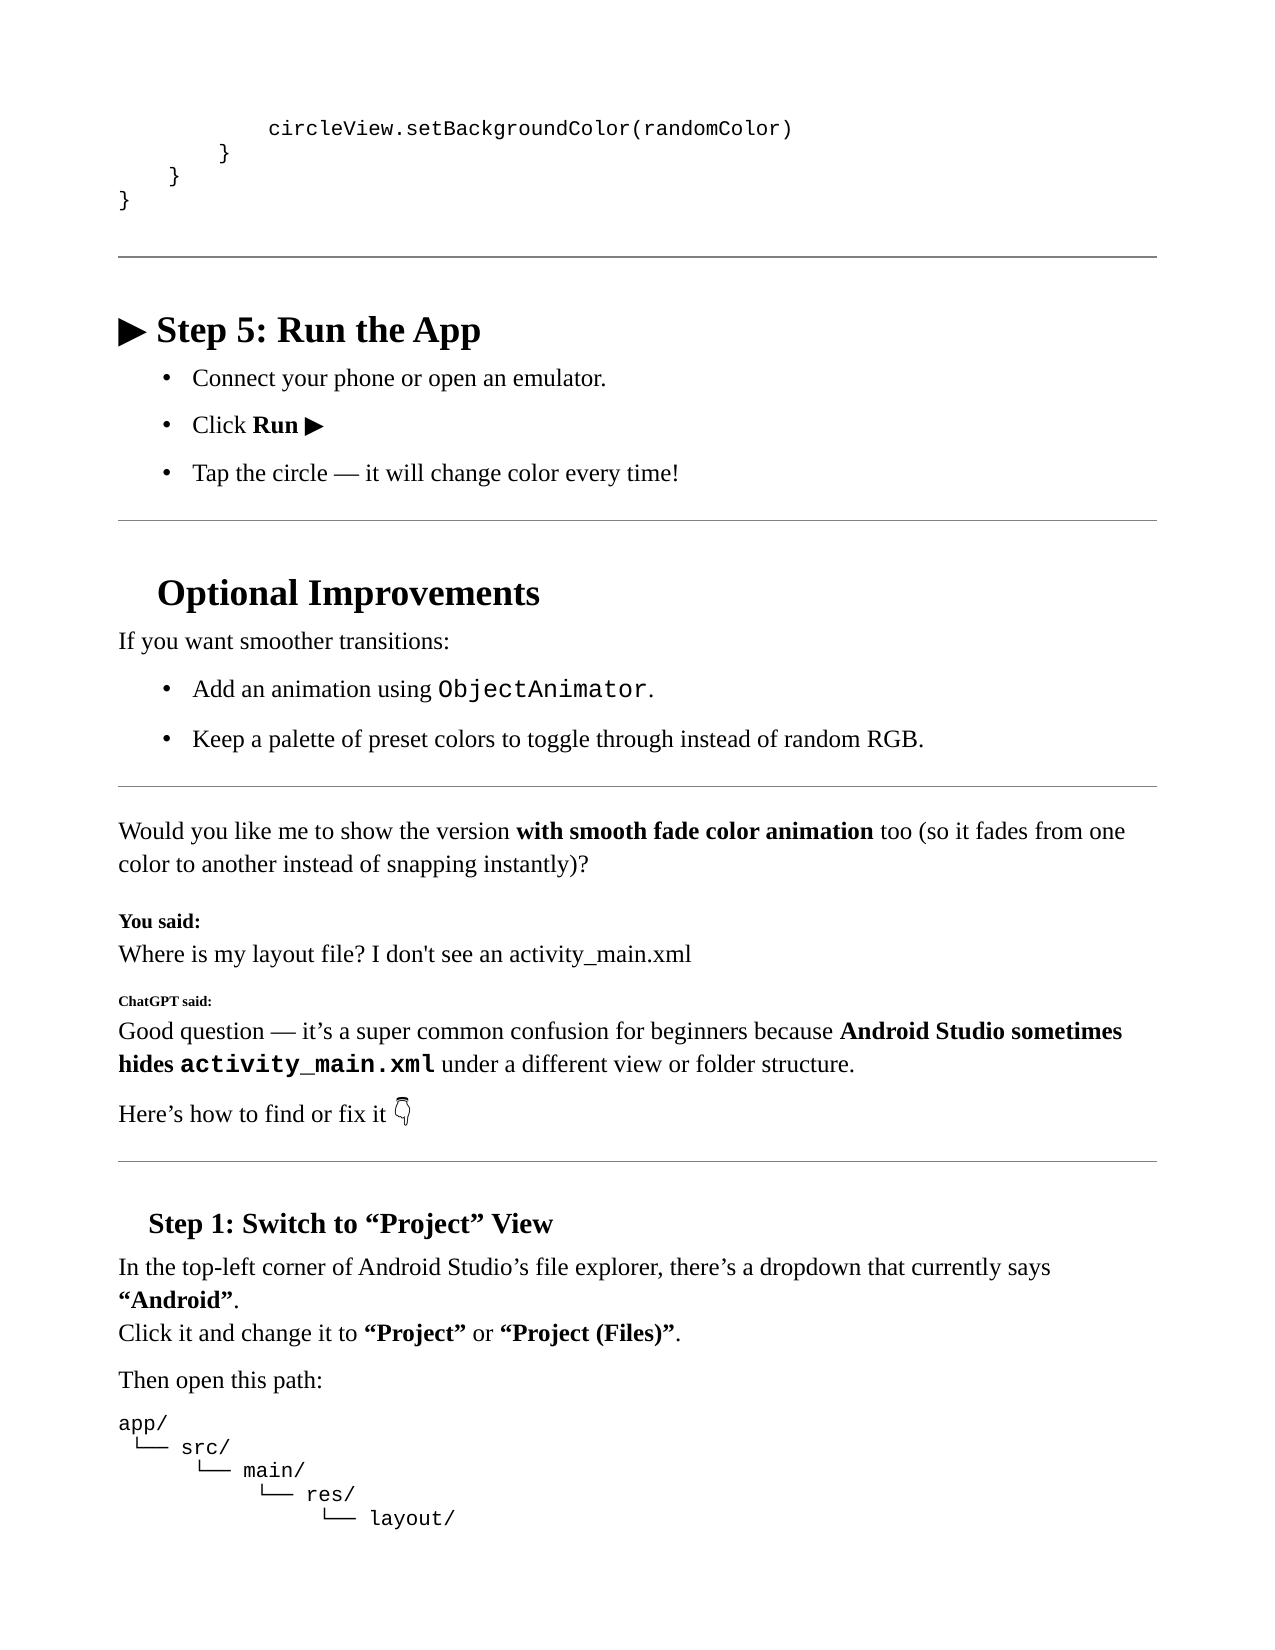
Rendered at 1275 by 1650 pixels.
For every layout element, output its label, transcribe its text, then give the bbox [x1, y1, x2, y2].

subtitle ▶️ Step 5: Run the App [118, 307, 1157, 350]
text } [118, 165, 1157, 189]
text Good question — it’s a super common confusion for beginners because Android Studio sometimes hides activity_main.xml under a different view or folder structure. [118, 1016, 1157, 1080]
text Would you like me to show the version with smooth fade color animation too (so it fades from one color to another instead of snapping instantly)? [118, 816, 1157, 878]
text If you want smoother transitions: [118, 626, 1157, 655]
text } [118, 189, 1157, 213]
text circleView.setBackgroundColor(randomColor) [118, 118, 1157, 142]
subtitle ChatGPT said: [118, 993, 1157, 1010]
list Keep a palette of preset colors to toggle through instead of random RGB. [162, 724, 1157, 753]
text app/ [118, 1413, 1157, 1437]
text Where is my layout file? I don't see an activity_main.xml [118, 939, 1157, 968]
text └── src/ [118, 1437, 1157, 1460]
text Then open this path: [118, 1365, 1157, 1394]
subtitle 🧭 Step 1: Switch to “Project” View [118, 1206, 1157, 1239]
list Tap the circle — it will change color every time! [162, 458, 1157, 487]
subtitle You said: [118, 909, 1157, 933]
text } [118, 142, 1157, 165]
text └── res/ [118, 1484, 1157, 1508]
text └── main/ [118, 1460, 1157, 1484]
list Add an animation using ObjectAnimator. [162, 674, 1157, 705]
text └── layout/ [118, 1508, 1157, 1531]
text Here’s how to find or fix it 👇 [118, 1099, 1157, 1128]
subtitle ✅ Optional Improvements [118, 571, 1157, 614]
list Connect your phone or open an emulator. [162, 363, 1157, 392]
text In the top-left corner of Android Studio’s file explorer, there’s a dropdown that currently says “Android”. Click it and change it to “Project” or “Project (Files)”. [118, 1252, 1157, 1347]
list Click Run ▶️ [162, 411, 1157, 439]
